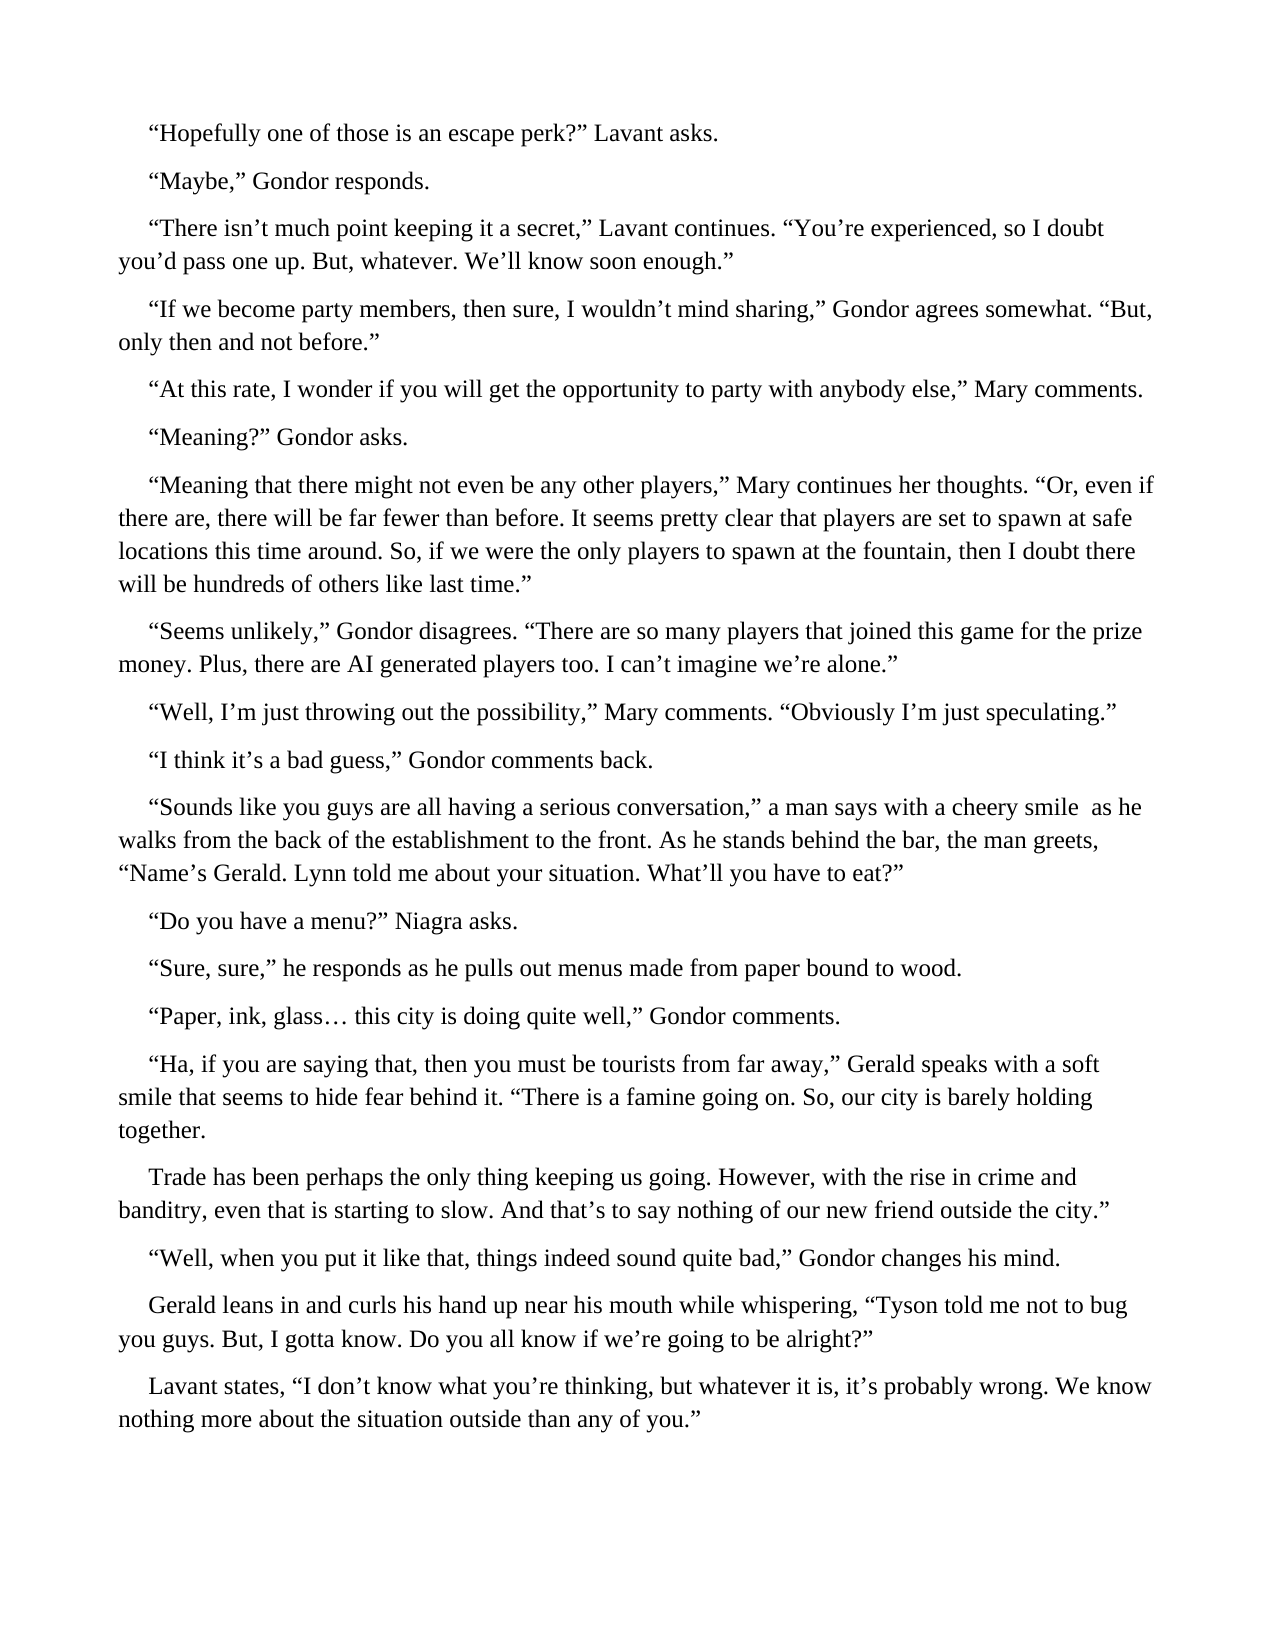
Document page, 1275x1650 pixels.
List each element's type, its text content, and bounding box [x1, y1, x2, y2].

text “Well, when you put it like that, things indeed sound quite bad,” Gondor changes his mind. [118, 1243, 1157, 1272]
text “At this rate, I wonder if you will get the opportunity to party with anybody else,” Mary comments. [118, 374, 1157, 403]
text Lavant states, “I don’t know what you’re thinking, but whatever it is, it’s probably wrong. We know nothing more about the situation outside than any of you.” [118, 1371, 1157, 1433]
text “Seems unlikely,” Gondor disagrees. “There are so many players that joined this game for the prize money. Plus, there are AI generated players too. I can’t imagine we’re alone.” [118, 616, 1157, 678]
text “Meaning?” Gondor asks. [118, 422, 1157, 451]
text “Do you have a menu?” Niagra asks. [118, 906, 1157, 935]
text “Maybe,” Gondor responds. [118, 166, 1157, 194]
text “Paper, ink, glass… this city is doing quite well,” Gondor comments. [118, 1001, 1157, 1030]
text “Sure, sure,” he responds as he pulls out menus made from paper bound to wood. [118, 953, 1157, 982]
text “Hopefully one of those is an escape perk?” Lavant asks. [118, 118, 1157, 147]
text “Sounds like you guys are all having a serious conversation,” a man says with a cheery smile as he walks from the back of the establishment to the front. As he stands behind the bar, the man greets, “Name’s Gerald. Lynn told me about your situation. What’ll you have to eat?” [118, 792, 1157, 887]
text “There isn’t much point keeping it a secret,” Lavant continues. “You’re experienced, so I doubt you’d pass one up. But, whatever. We’ll know soon enough.” [118, 213, 1157, 275]
text Gerald leans in and curls his hand up near his mouth while whispering, “Tyson told me not to bug you guys. But, I gotta know. Do you all know if we’re going to be alright?” [118, 1291, 1157, 1352]
text Trade has been perhaps the only thing keeping us going. However, with the rise in crime and banditry, even that is starting to slow. And that’s to say nothing of our new friend outside the city.” [118, 1162, 1157, 1224]
text “Ha, if you are saying that, then you must be tourists from far away,” Gerald speaks with a soft smile that seems to hide fear behind it. “There is a famine going on. So, our city is barely holding together. [118, 1049, 1157, 1143]
text “Meaning that there might not even be any other players,” Mary continues her thoughts. “Or, even if there are, there will be far fewer than before. It seems pretty clear that players are set to spawn at safe locations this time around. So, if we were the only players to spawn at the fountain, then I doubt there will be hundreds of others like last time.” [118, 470, 1157, 598]
text “I think it’s a bad guess,” Gondor comments back. [118, 745, 1157, 773]
text “If we become party members, then sure, I wouldn’t mind sharing,” Gondor agrees somewhat. “But, only then and not before.” [118, 294, 1157, 356]
text “Well, I’m just throwing out the possibility,” Mary comments. “Obviously I’m just speculating.” [118, 697, 1157, 726]
